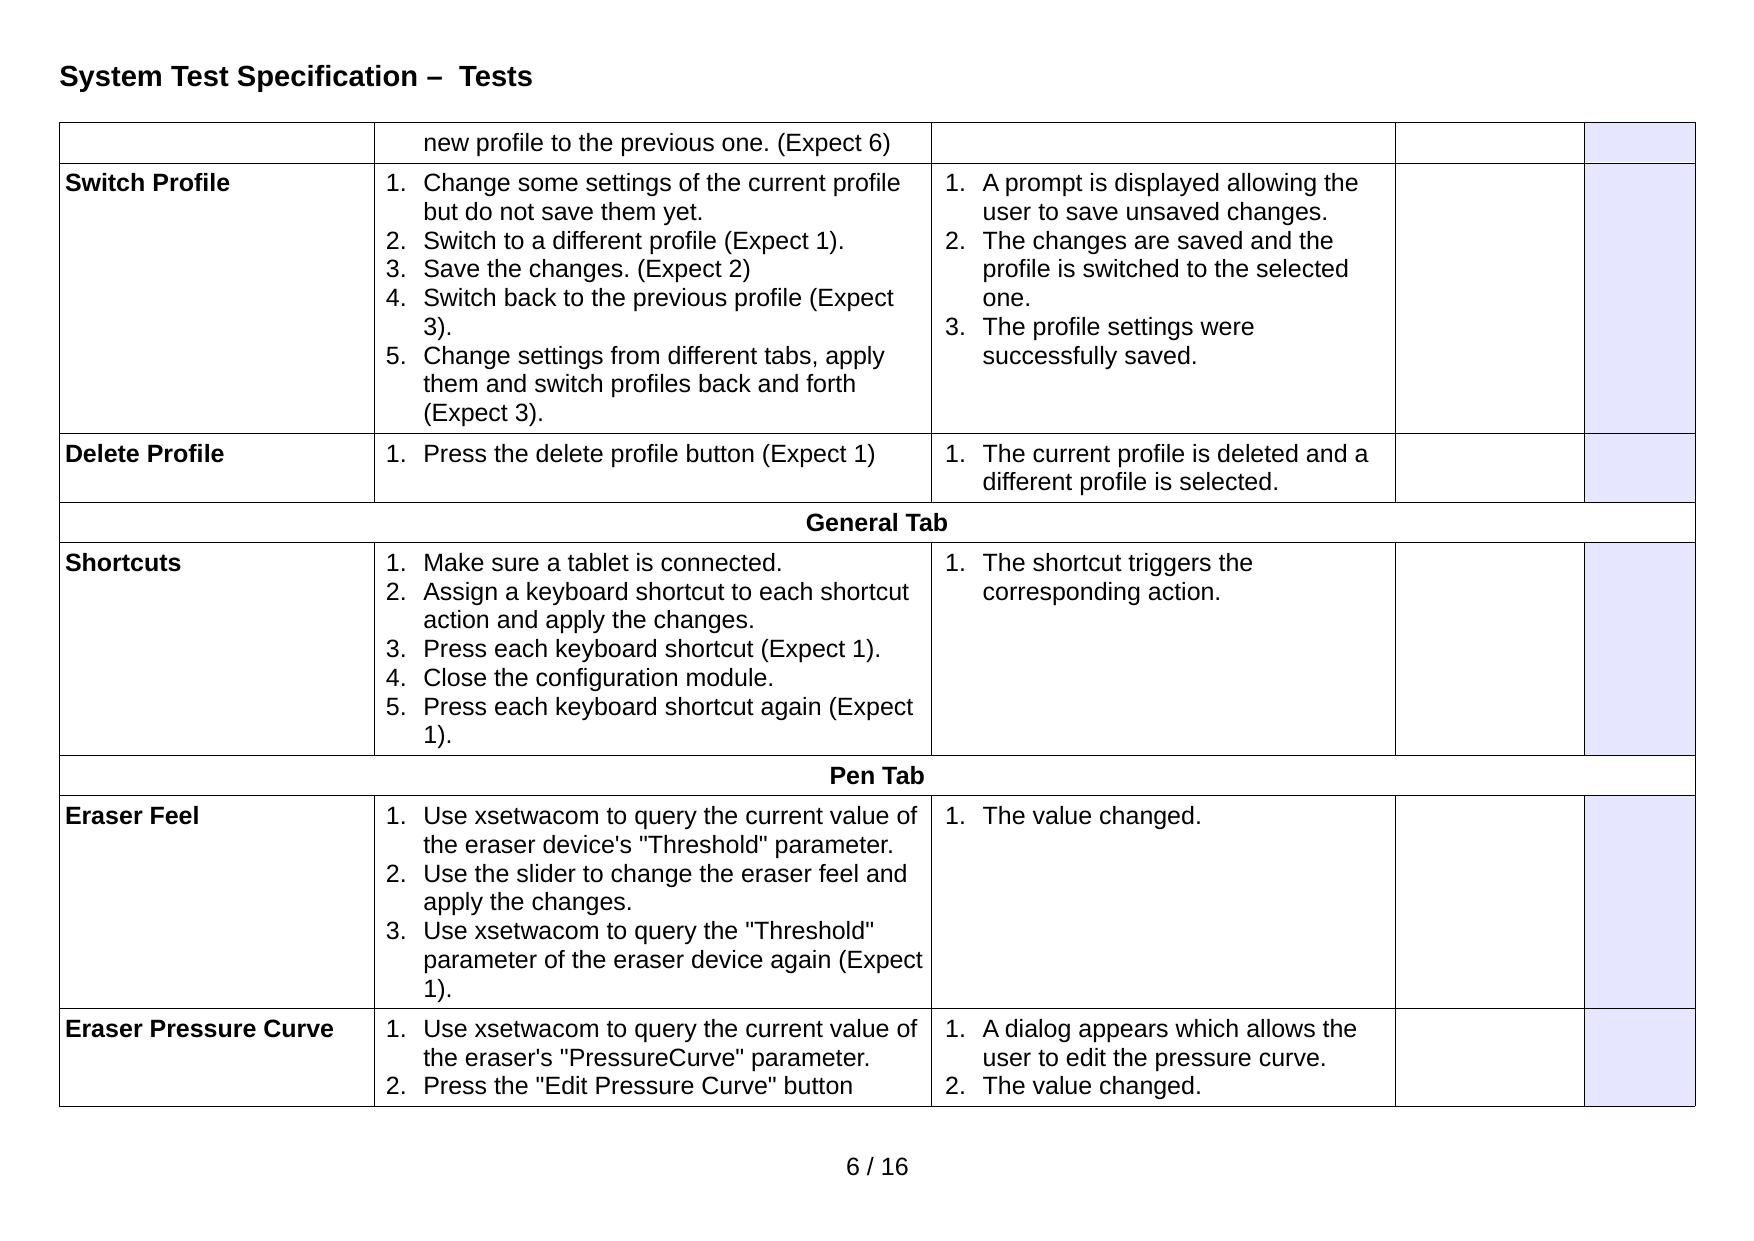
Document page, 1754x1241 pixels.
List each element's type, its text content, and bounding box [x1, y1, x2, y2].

table_cell [1396, 543, 1584, 755]
table_cell Use xsetwacom to query the current value of the eraser's "PressureCurve" parameter. Press the "Edit Pressure Curve" button (Expect 1). Change the pressure curve, confirm the dialog with ok and apply the changes. Use xsetwacom to query the "PressureCurve" parameter of the eraser device again (Expect 2). [375, 1009, 931, 1106]
table_cell [1585, 543, 1695, 755]
table_cell [1396, 796, 1584, 1008]
table_cell Press the delete profile button (Expect 1) [375, 434, 931, 502]
table_cell [1585, 164, 1695, 433]
table_cell Switch Profile [60, 164, 374, 433]
table_cell [1585, 796, 1695, 1008]
table_cell [60, 123, 374, 162]
table_cell Shortcuts [60, 543, 374, 755]
table_cell Press the "Create New Profile" button (Expect 1). Press Cancel (Expect 2). Press the "Create New Profile" button again (Expect 1). Enter a new profile name and confirm the dialog (Expect 3). Press the "Create New Profile" button again (Expect 1) Enter a profile name which already exists and confirm the dialog (Expect 4). Change some settings of the current profile but do not apply them yet. Press the "Create New Profile" button again (Expect 1) Enter a new profile name which does not exist yet and confirm the dialog. (Expect 5). Save the changes and switch back from the new profile to the previous one. (Expect 6) [375, 123, 931, 162]
table_cell [1585, 123, 1695, 162]
table_cell The value changed. [932, 796, 1395, 1008]
table_cell [1585, 1009, 1695, 1106]
table_cell A dialog appears which allows the user to edit the pressure curve. The value changed. [932, 1009, 1395, 1106]
table_cell The shortcut triggers the corresponding action. [932, 543, 1395, 755]
table_cell [1396, 123, 1584, 162]
table_cell A prompt is displayed allowing the user to save unsaved changes. The changes are saved and the profile is switched to the selected one. The profile settings were successfully saved. [932, 164, 1395, 433]
table_cell General Tab [60, 503, 1695, 542]
table_cell [1396, 1009, 1584, 1106]
table_cell Delete Profile [60, 434, 374, 502]
table_cell [1396, 164, 1584, 433]
table_cell [932, 123, 1395, 162]
table_cell [1396, 434, 1584, 502]
table_cell Eraser Pressure Curve [60, 1009, 374, 1106]
table_cell The current profile is deleted and a different profile is selected. [932, 434, 1395, 502]
table_cell Change some settings of the current profile but do not save them yet. Switch to a different profile (Expect 1). Save the changes. (Expect 2) Switch back to the previous profile (Expect 3). Change settings from different tabs, apply them and switch profiles back and forth (Expect 3). [375, 164, 931, 433]
table_cell Pen Tab [60, 756, 1695, 795]
table_cell Use xsetwacom to query the current value of the eraser device's "Threshold" parameter. Use the slider to change the eraser feel and apply the changes. Use xsetwacom to query the "Threshold" parameter of the eraser device again (Expect 1). [375, 796, 931, 1008]
table_cell [1585, 434, 1695, 502]
table_cell Eraser Feel [60, 796, 374, 1008]
table_cell Make sure a tablet is connected. Assign a keyboard shortcut to each shortcut action and apply the changes. Press each keyboard shortcut (Expect 1). Close the configuration module. Press each keyboard shortcut again (Expect 1). [375, 543, 931, 755]
